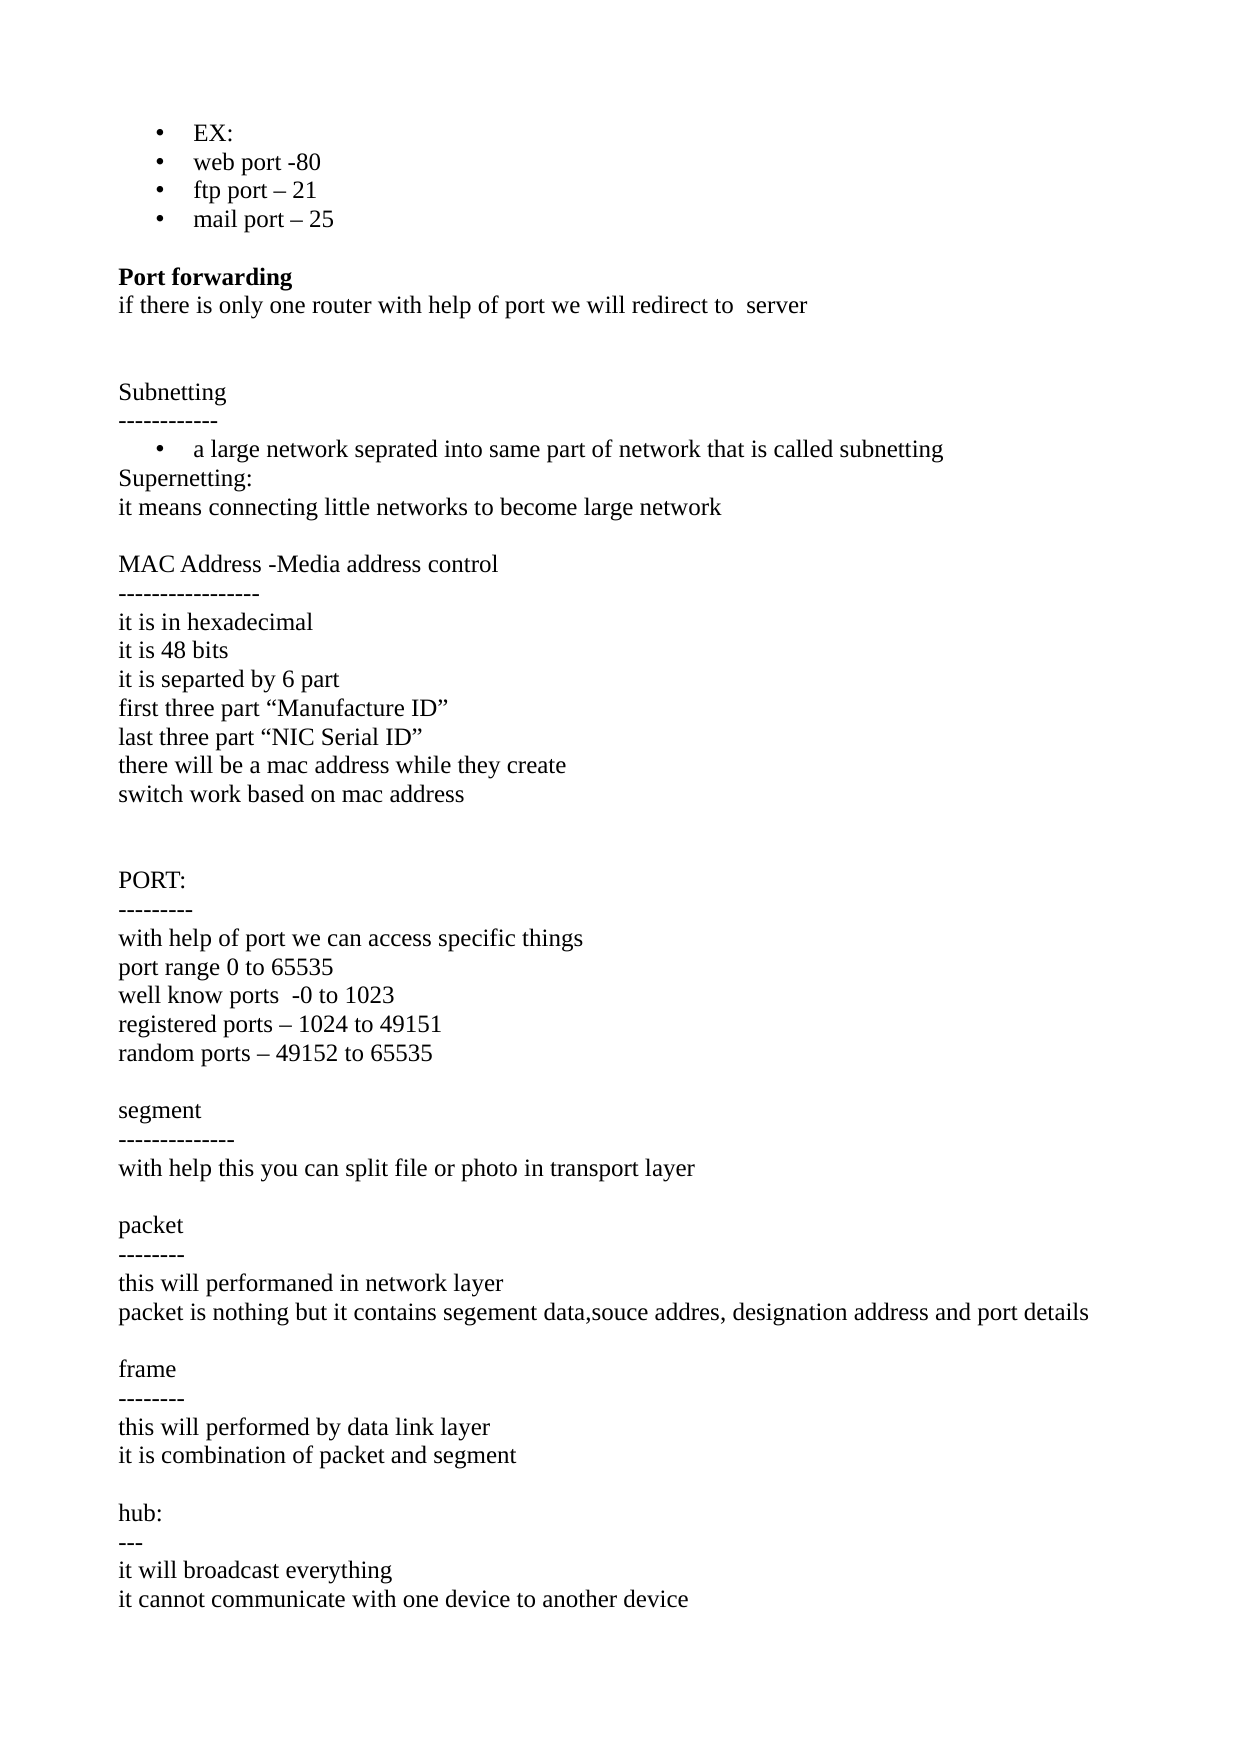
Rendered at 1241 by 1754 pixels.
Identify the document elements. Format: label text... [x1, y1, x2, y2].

list EX: [156, 118, 1122, 147]
text ------------ [118, 406, 1122, 434]
text with help of port we can access specific things [118, 923, 1122, 952]
text Port forwarding [118, 262, 1122, 291]
text -------- [118, 1383, 1122, 1412]
text MAC Address -Media address control [118, 549, 1122, 578]
text with help this you can split file or photo in transport layer [118, 1153, 1122, 1182]
text ----------------- [118, 578, 1122, 607]
text frame [118, 1354, 1122, 1383]
text if there is only one router with help of port we will redirect to server [118, 291, 1122, 319]
text well know ports -0 to 1023 [118, 981, 1122, 1009]
list ftp port – 21 [156, 176, 1122, 204]
text it is separted by 6 part [118, 664, 1122, 693]
text last three part “NIC Serial ID” [118, 722, 1122, 751]
text PORT: [118, 866, 1122, 894]
text -------- [118, 1239, 1122, 1268]
text segment [118, 1096, 1122, 1124]
text hub: [118, 1498, 1122, 1527]
text it will broadcast everything [118, 1556, 1122, 1584]
text port range 0 to 65535 [118, 952, 1122, 981]
text it is combination of packet and segment [118, 1441, 1122, 1469]
text packet is nothing but it contains segement data,souce addres, designation address and port details [118, 1297, 1122, 1326]
list mail port – 25 [156, 204, 1122, 233]
text random ports – 49152 to 65535 [118, 1038, 1122, 1067]
list web port -80 [156, 147, 1122, 176]
text --------- [118, 894, 1122, 923]
text -------------- [118, 1124, 1122, 1153]
text this will performaned in network layer [118, 1268, 1122, 1297]
text it is 48 bits [118, 636, 1122, 664]
text Subnetting [118, 377, 1122, 406]
text Supernetting: [118, 463, 1122, 492]
list a large network seprated into same part of network that is called subnetting [156, 434, 1122, 463]
text packet [118, 1211, 1122, 1239]
text registered ports – 1024 to 49151 [118, 1009, 1122, 1038]
text first three part “Manufacture ID” [118, 693, 1122, 722]
text it means connecting little networks to become large network [118, 492, 1122, 521]
text it cannot communicate with one device to another device [118, 1584, 1122, 1613]
text there will be a mac address while they create [118, 751, 1122, 779]
text it is in hexadecimal [118, 607, 1122, 636]
text this will performed by data link layer [118, 1412, 1122, 1441]
text switch work based on mac address [118, 779, 1122, 808]
text --- [118, 1527, 1122, 1556]
